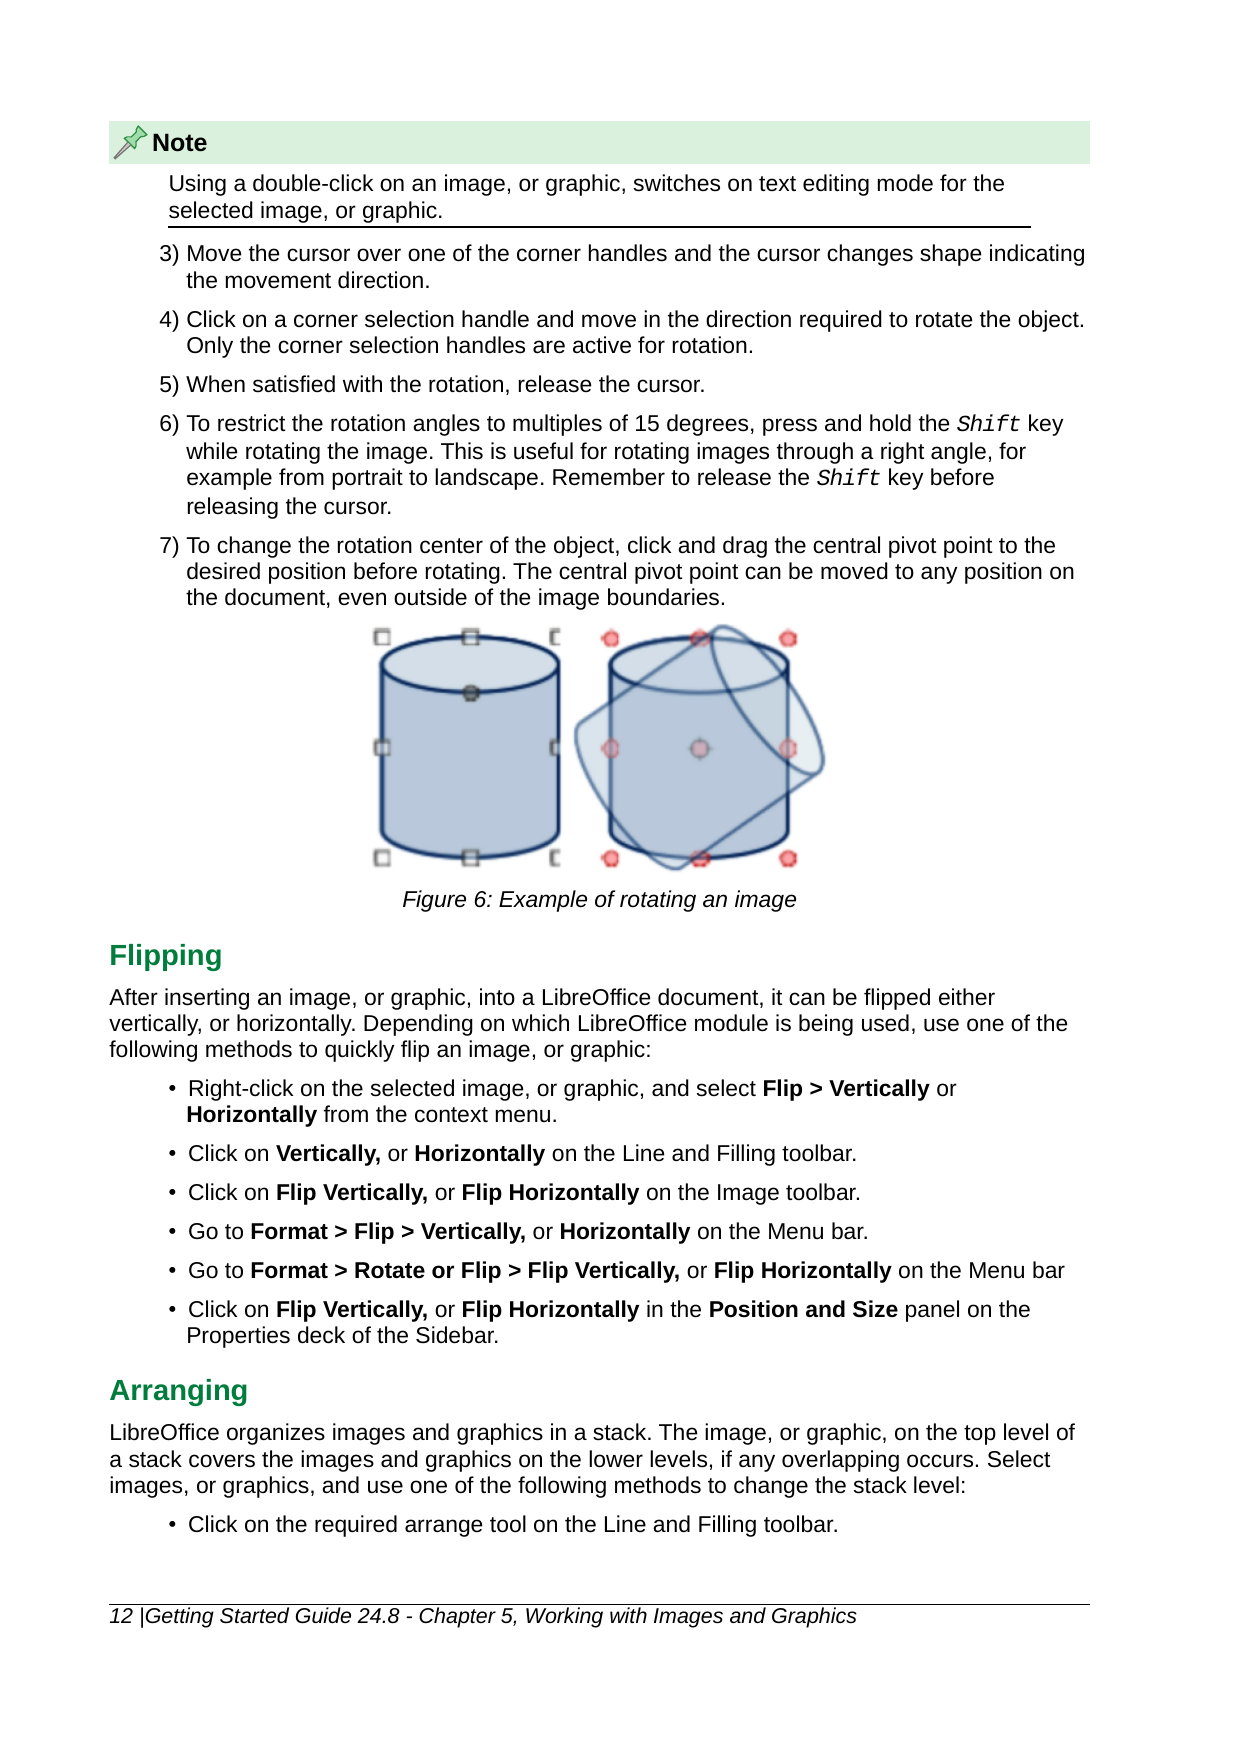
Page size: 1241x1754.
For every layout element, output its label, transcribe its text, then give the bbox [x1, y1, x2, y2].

text Figure 6: Example of rotating an image [371, 886, 828, 913]
list Right-click on the selected image, or graphic, and select Flip > Vertically or Horizontally from the context menu. [168, 1075, 1090, 1128]
list LibreOffice organizes images and graphics in a stack. The image, or graphic, on the top level of a stack covers the images and graphics on the lower levels, if any overlapping occurs. Select images, or graphics, and use one of the following methods to change the stack level: [109, 1419, 1090, 1498]
list Click on a corner selection handle and move in the direction required to rotate the object. Only the corner selection handles are active for rotation. [186, 306, 1090, 358]
list Go to Format > Rotate or Flip > Flip Vertically, or Flip Horizontally on the Menu bar [168, 1257, 1090, 1283]
list After inserting an image, or graphic, into a LibreOffice document, it can be flipped either vertically, or horizontally. Depending on which LibreOffice module is being used, use one of the following methods to quickly flip an image, or graphic: [109, 983, 1090, 1063]
subtitle Flipping [109, 938, 1090, 971]
text Using a double‑click on an image, or graphic, switches on text editing mode for the selected image, or graphic. [168, 170, 1031, 226]
picture [370, 623, 829, 874]
subtitle Note [109, 121, 1090, 164]
list Click on Flip Vertically, or Flip Horizontally in the Position and Size panel on the Properties deck of the Sidebar. [168, 1296, 1090, 1348]
subtitle Arranging [109, 1373, 1090, 1407]
list To change the rotation center of the object, click and drag the central pivot point to the desired position before rotating. The central pivot point can be moved to any position on the document, even outside of the image boundaries. [186, 532, 1090, 611]
list Go to Format > Flip > Vertically, or Horizontally on the Menu bar. [168, 1218, 1090, 1244]
list To restrict the rotation angles to multiples of 15 degrees, press and hold the Shift key while rotating the image. This is useful for rotating images through a right angle, for example from portrait to landscape. Remember to release the Shift key before releasing the cursor. [186, 410, 1090, 519]
list Move the cursor over one of the corner handles and the cursor changes shape indicating the movement direction. [186, 240, 1090, 293]
list Click on the required arrange tool on the Line and Filling toolbar. [168, 1511, 1090, 1537]
list Click on Vertically, or Horizontally on the Line and Filling toolbar. [168, 1140, 1090, 1167]
list When satisfied with the rotation, release the cursor. [186, 371, 1090, 397]
list Click on Flip Vertically, or Flip Horizontally on the Image toolbar. [168, 1179, 1090, 1206]
